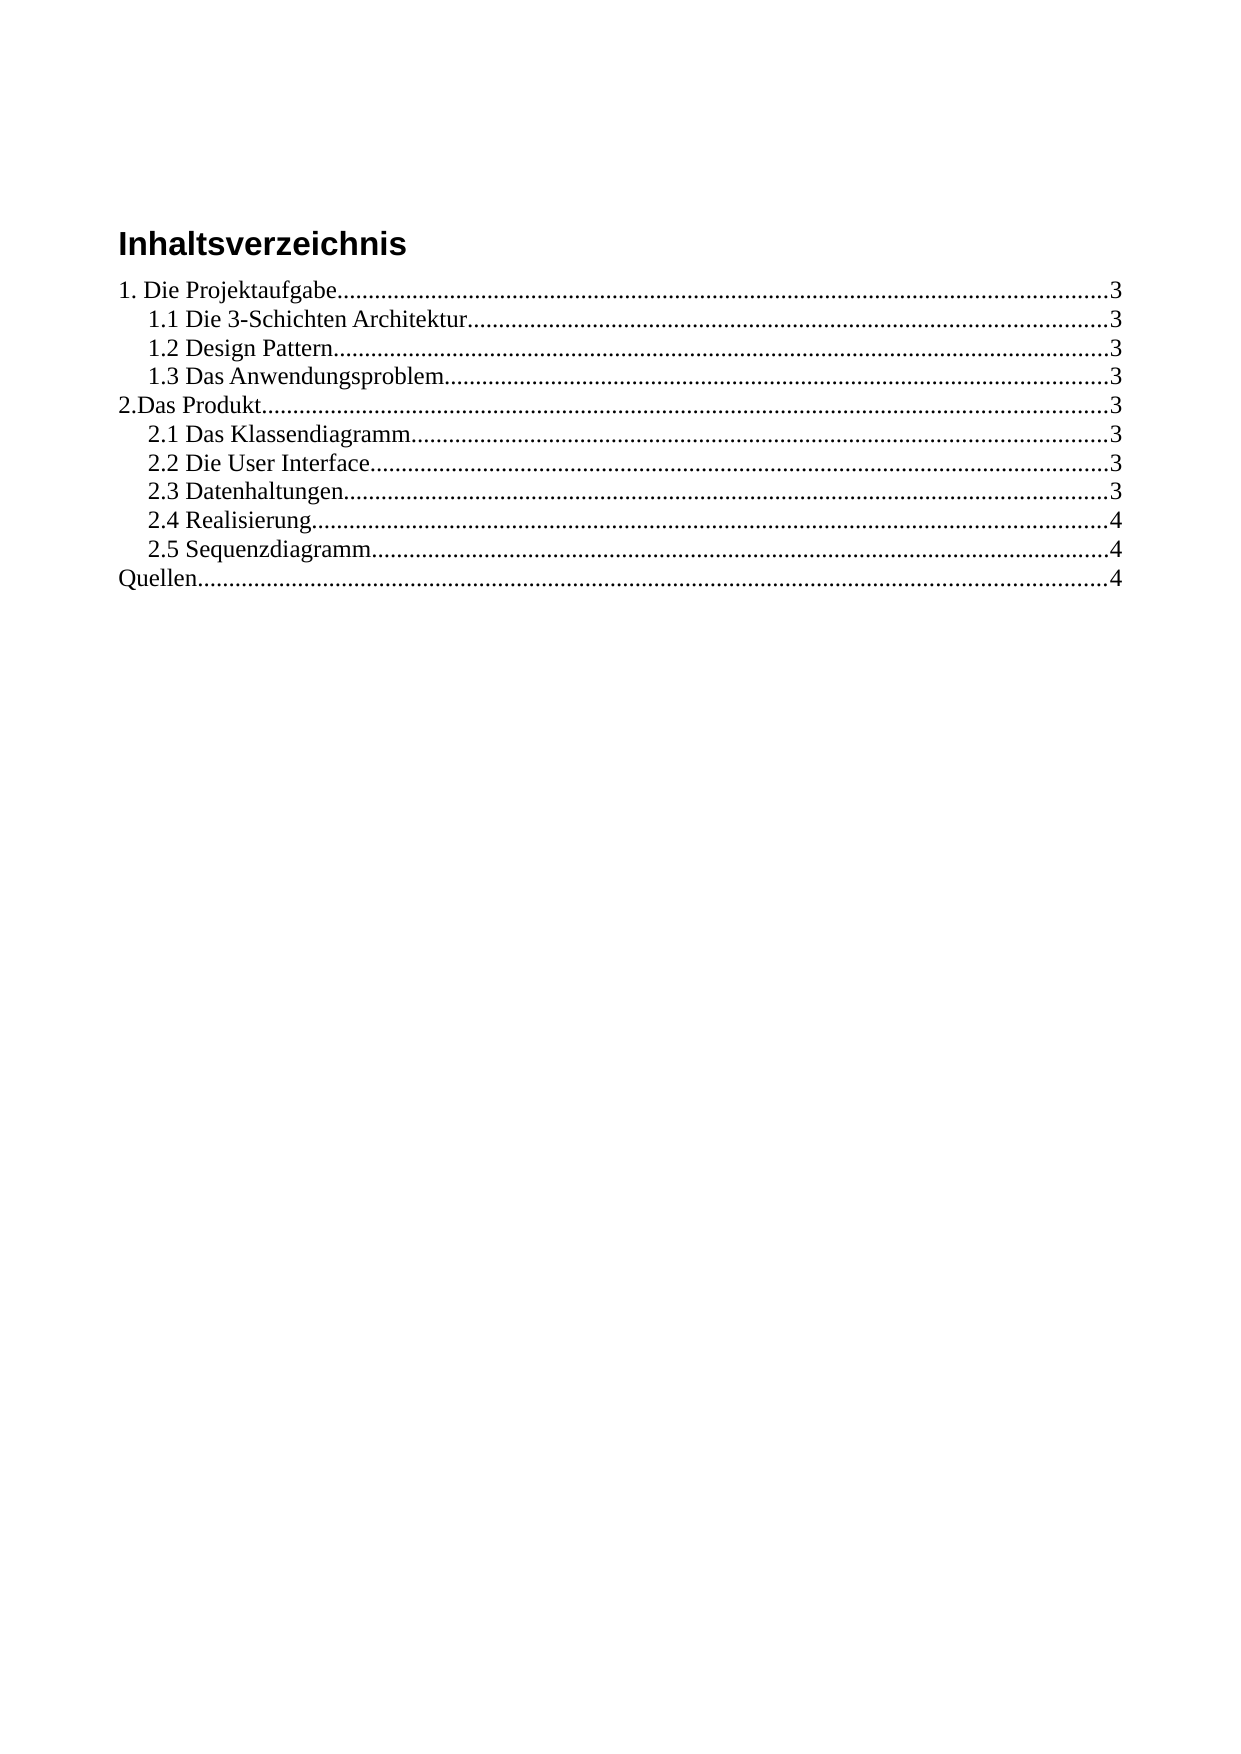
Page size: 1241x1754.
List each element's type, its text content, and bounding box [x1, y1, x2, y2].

text 1. Die Projektaufgabe 3 [118, 275, 1122, 304]
text 2.2 Die User Interface 3 [148, 448, 1122, 476]
text 1.3 Das Anwendungsproblem 3 [148, 361, 1122, 390]
text Quellen 4 [118, 563, 1122, 591]
text 2.Das Produkt 3 [118, 390, 1122, 419]
text 2.5 Sequenzdiagramm 4 [148, 534, 1122, 563]
text 2.4 Realisierung 4 [148, 505, 1122, 534]
text 2.1 Das Klassendiagramm 3 [148, 419, 1122, 448]
text 1.2 Design Pattern 3 [148, 333, 1122, 361]
text 2.3 Datenhaltungen 3 [148, 476, 1122, 505]
subtitle Inhaltsverzeichnis [118, 224, 1122, 263]
text 1.1 Die 3-Schichten Architektur 3 [148, 304, 1122, 333]
